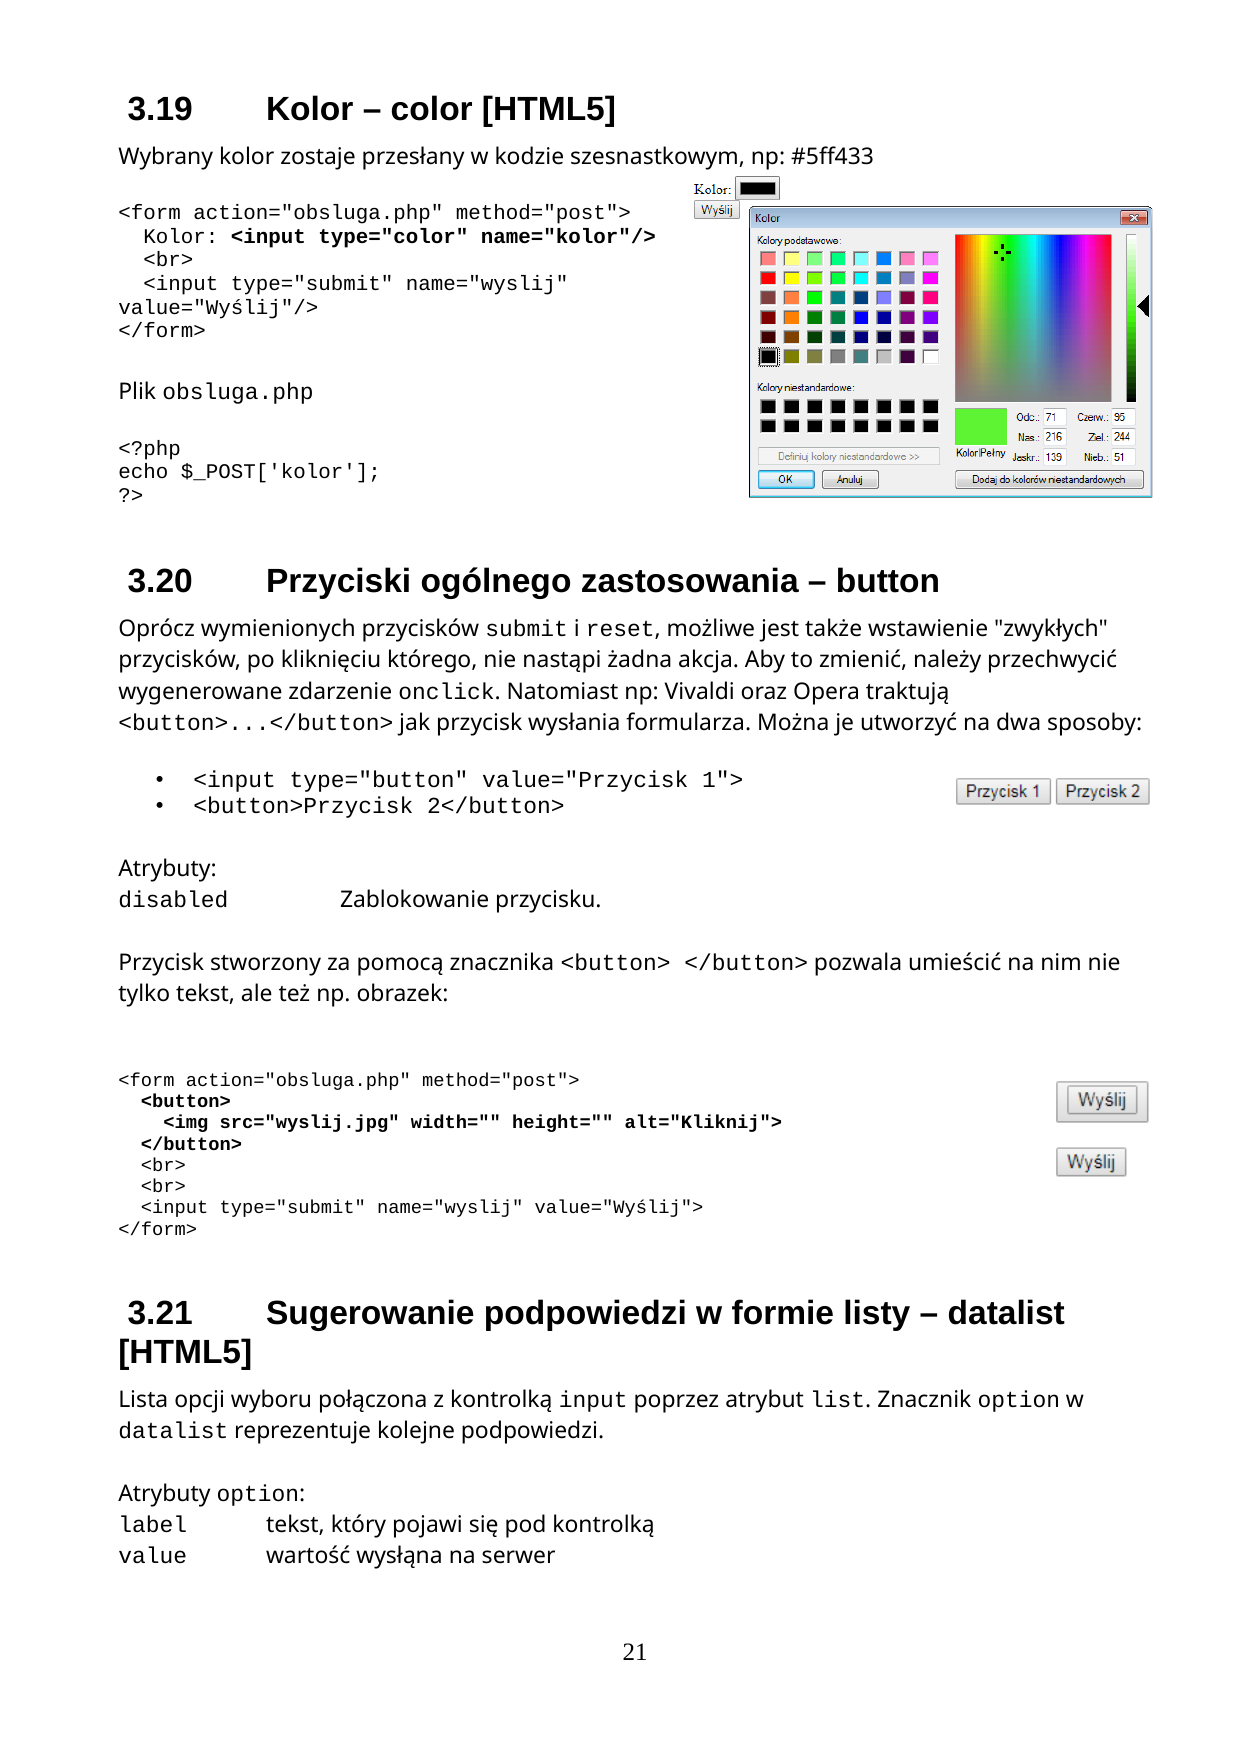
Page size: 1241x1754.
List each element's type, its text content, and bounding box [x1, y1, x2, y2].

text </form> [118, 1219, 1152, 1241]
text <br> [118, 249, 693, 273]
text Wybrany kolor zostaje przesłany w kodzie szesnastkowym, np: #5ff433 [118, 140, 1152, 171]
text <br> [118, 1177, 1152, 1198]
list <input type="button" value="Przycisk 1"> [156, 769, 1152, 794]
picture [1055, 1080, 1150, 1178]
text Kolor: <input type="color" name="kolor"/> [118, 226, 693, 249]
text <br> [118, 1156, 1055, 1177]
text </form> [118, 320, 693, 344]
text <button> [118, 1092, 1055, 1113]
text <form action="obsluga.php" method="post"> [118, 202, 693, 226]
text Lista opcji wyboru połączona z kontrolką input poprzez atrybut list. Znacznik option w datalist reprezentuje kolejne podpowiedzi. [118, 1383, 1152, 1445]
subtitle Sugerowanie podpowiedzi w formie listy – datalist [HTML5] [118, 1293, 1152, 1370]
list <button>Przycisk 2</button> [156, 794, 1152, 821]
subtitle Przyciski ogólnego zastosowania – button [118, 561, 1152, 599]
text Plik obsluga.php [118, 375, 693, 407]
subtitle Kolor – color [HTML5] [118, 88, 1152, 127]
text value wartość wysłąna na serwer [118, 1539, 1152, 1571]
text echo $_POST['kolor']; [118, 462, 693, 485]
text <img src="wyslij.jpg" width="" height="" alt="Kliknij"> [118, 1113, 1055, 1134]
text Atrybuty: [118, 852, 1152, 883]
text Oprócz wymienionych przycisków submit i reset, możliwe jest także wstawienie "zwykłych" przycisków, po kliknięciu którego, nie nastąpi żadna akcja. Aby to zmienić, należy przechwycić wygenerowane zdarzenie onclick. Natomiast np: Vivaldi oraz Opera traktują <button>...</button> jak przycisk wysłania formularza. Można je utworzyć na dwa sposoby: [118, 612, 1152, 737]
picture [955, 777, 1151, 806]
text Atrybuty option: [118, 1477, 1152, 1508]
text <input type="submit" name="wyslij" value="Wyślij"/> [118, 273, 693, 320]
text label tekst, który pojawi się pod kontrolką [118, 1508, 1152, 1539]
text ?> [118, 485, 1152, 509]
text disabled Zablokowanie przycisku. [118, 883, 1152, 914]
text Przycisk stworzony za pomocą znacznika <button> </button> pozwala umieścić na nim nie tylko tekst, ale też np. obrazek: [118, 946, 1152, 1008]
text </button> [118, 1134, 1055, 1156]
text <form action="obsluga.php" method="post"> [118, 1071, 1152, 1092]
text <input type="submit" name="wyslij" value="Wyślij"> [118, 1198, 1152, 1219]
picture [693, 175, 1153, 498]
text <?php [118, 438, 693, 462]
